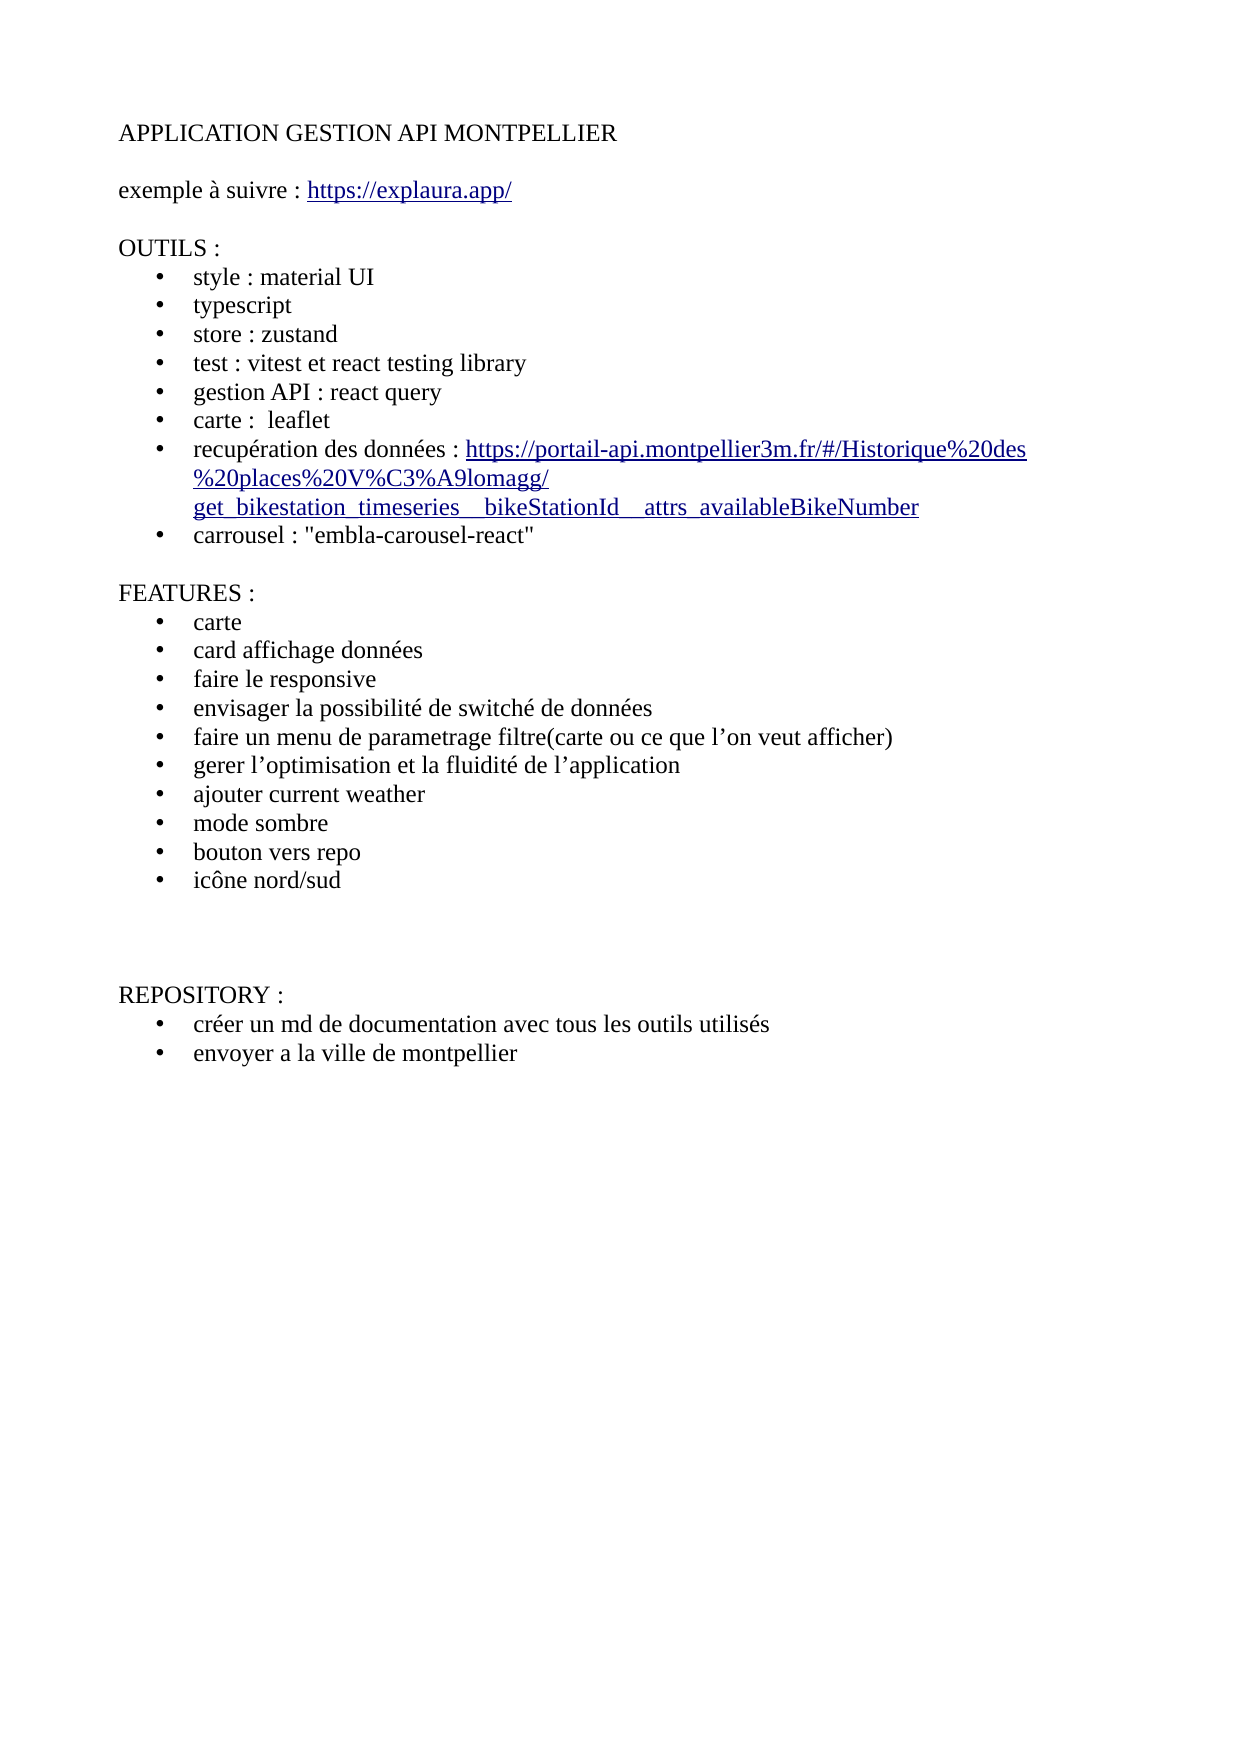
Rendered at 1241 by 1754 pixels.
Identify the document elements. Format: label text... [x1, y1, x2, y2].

list test : vitest et react testing library [156, 348, 1122, 377]
list recupération des données : https://portail-api.montpellier3m.fr/#/Historique%20des%20places%20V%C3%A9lomagg/get_bikestation_timeseries__bikeStationId__attrs_availableBikeNumber [156, 434, 1122, 521]
list envoyer a la ville de montpellier [156, 1038, 1122, 1067]
list envisager la possibilité de switché de données [156, 693, 1122, 722]
list style : material UI [156, 262, 1122, 291]
list bouton vers repo [156, 837, 1122, 866]
list card affichage données [156, 636, 1122, 664]
list carrousel : "embla-carousel-react" [156, 521, 1122, 549]
list ajouter current weather [156, 779, 1122, 808]
list gerer l’optimisation et la fluidité de l’application [156, 751, 1122, 779]
list store : zustand [156, 319, 1122, 348]
list créer un md de documentation avec tous les outils utilisés [156, 1009, 1122, 1038]
list faire le responsive [156, 664, 1122, 693]
text exemple à suivre : https://explaura.app/ [118, 176, 1122, 204]
text FEATURES : [118, 578, 1122, 607]
text REPOSITORY : [118, 981, 1122, 1009]
text APPLICATION GESTION API MONTPELLIER [118, 118, 1122, 147]
list carte : leaflet [156, 406, 1122, 434]
list faire un menu de parametrage filtre(carte ou ce que l’on veut afficher) [156, 722, 1122, 751]
list icône nord/sud [156, 866, 1122, 894]
list typescript [156, 291, 1122, 319]
list carte [156, 607, 1122, 636]
text OUTILS : [118, 233, 1122, 262]
list gestion API : react query [156, 377, 1122, 406]
list mode sombre [156, 808, 1122, 837]
